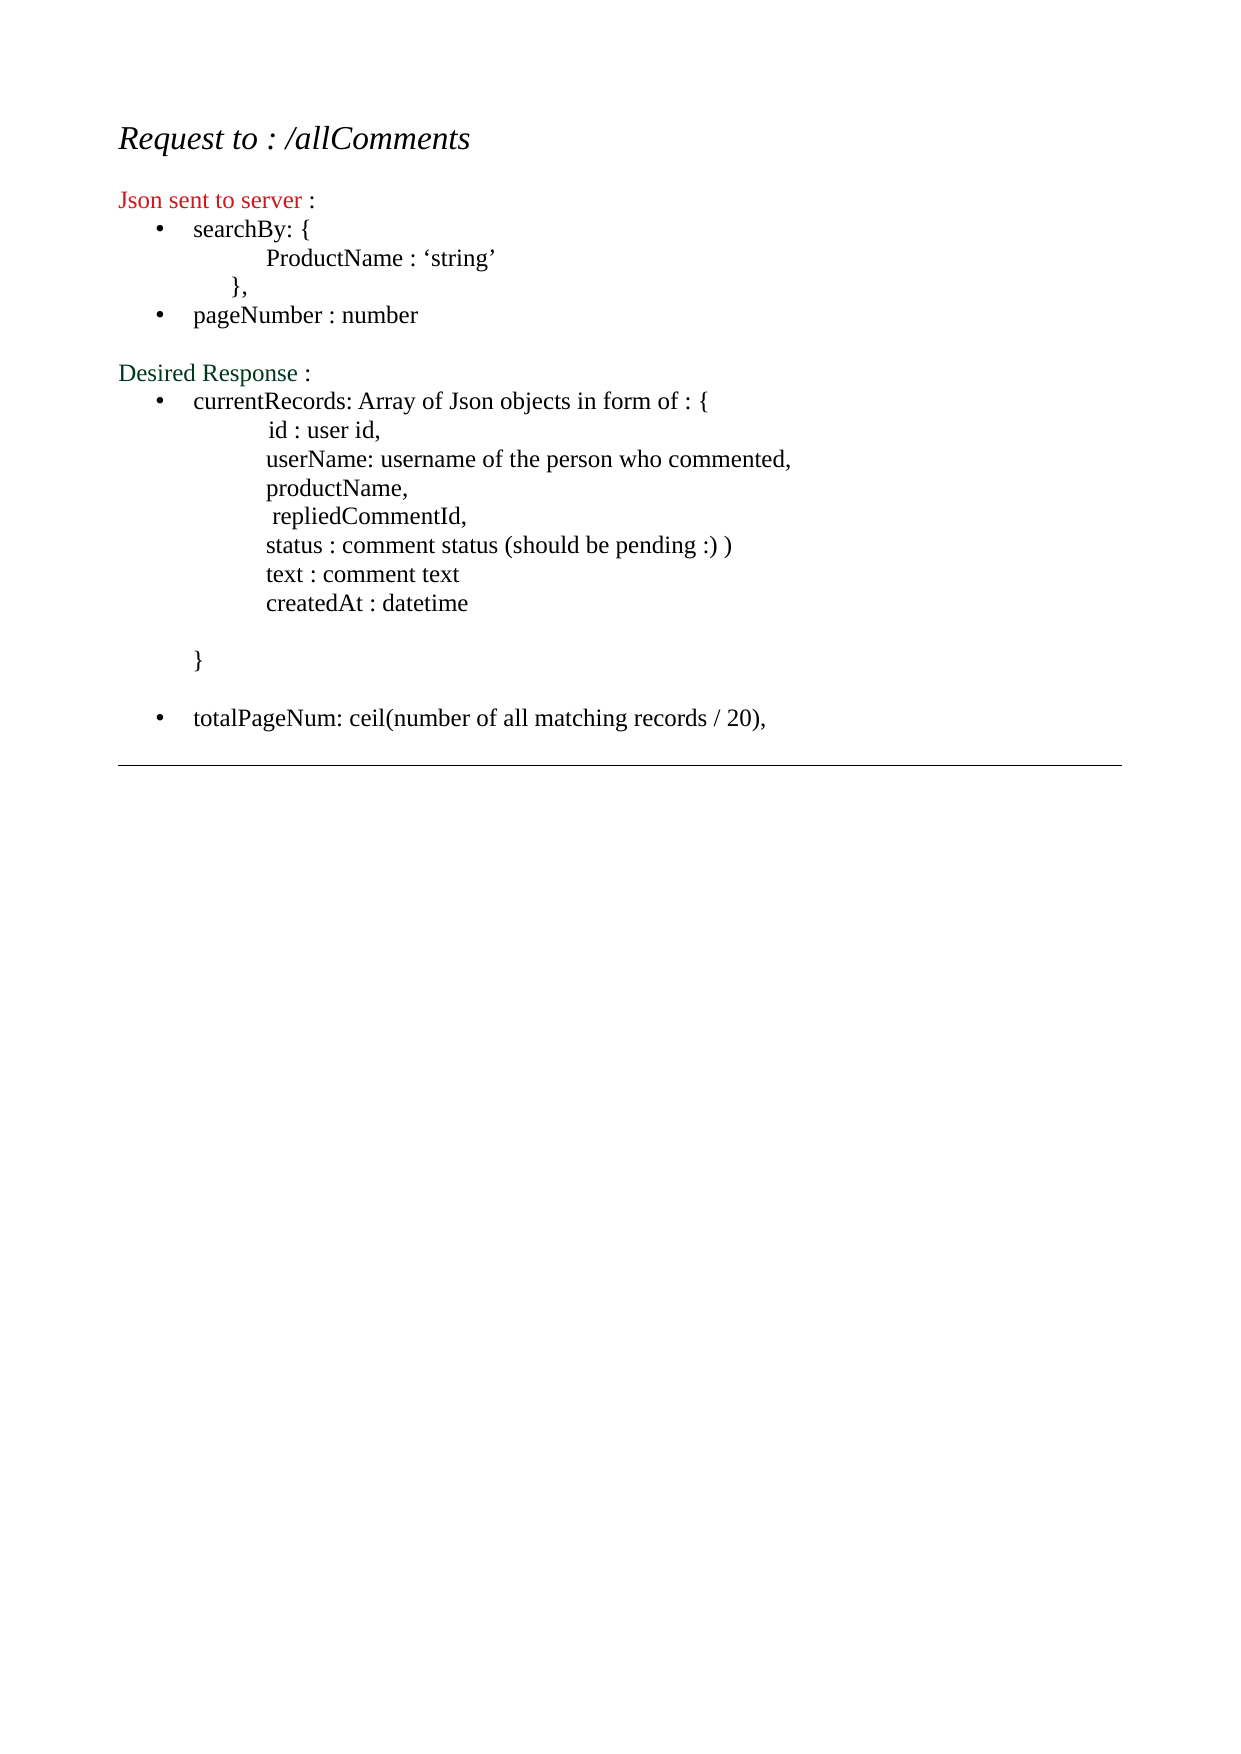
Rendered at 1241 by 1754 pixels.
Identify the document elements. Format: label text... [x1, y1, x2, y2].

text Json sent to server : [118, 185, 1122, 214]
text Desired Response : [118, 358, 1122, 386]
text Request to : /allComments [118, 118, 1122, 156]
list totalPageNum: ceil(number of all matching records / 20), [156, 703, 1122, 731]
list searchBy: { [156, 214, 1122, 243]
text productName, [118, 473, 1122, 501]
text ProductName : ‘string’ [118, 243, 1122, 271]
list pageNumber : number [156, 300, 1122, 329]
list id : user id, [231, 415, 1122, 444]
text text : comment text [118, 559, 1122, 588]
list currentRecords: Array of Json objects in form of : { [156, 386, 1122, 415]
text status : comment status (should be pending :) ) [118, 530, 1122, 559]
text }, [118, 271, 1122, 300]
text createdAt : datetime [118, 588, 1122, 616]
text } [118, 645, 1122, 674]
text userName: username of the person who commented, [118, 444, 1122, 473]
text repliedCommentId, [118, 501, 1122, 530]
